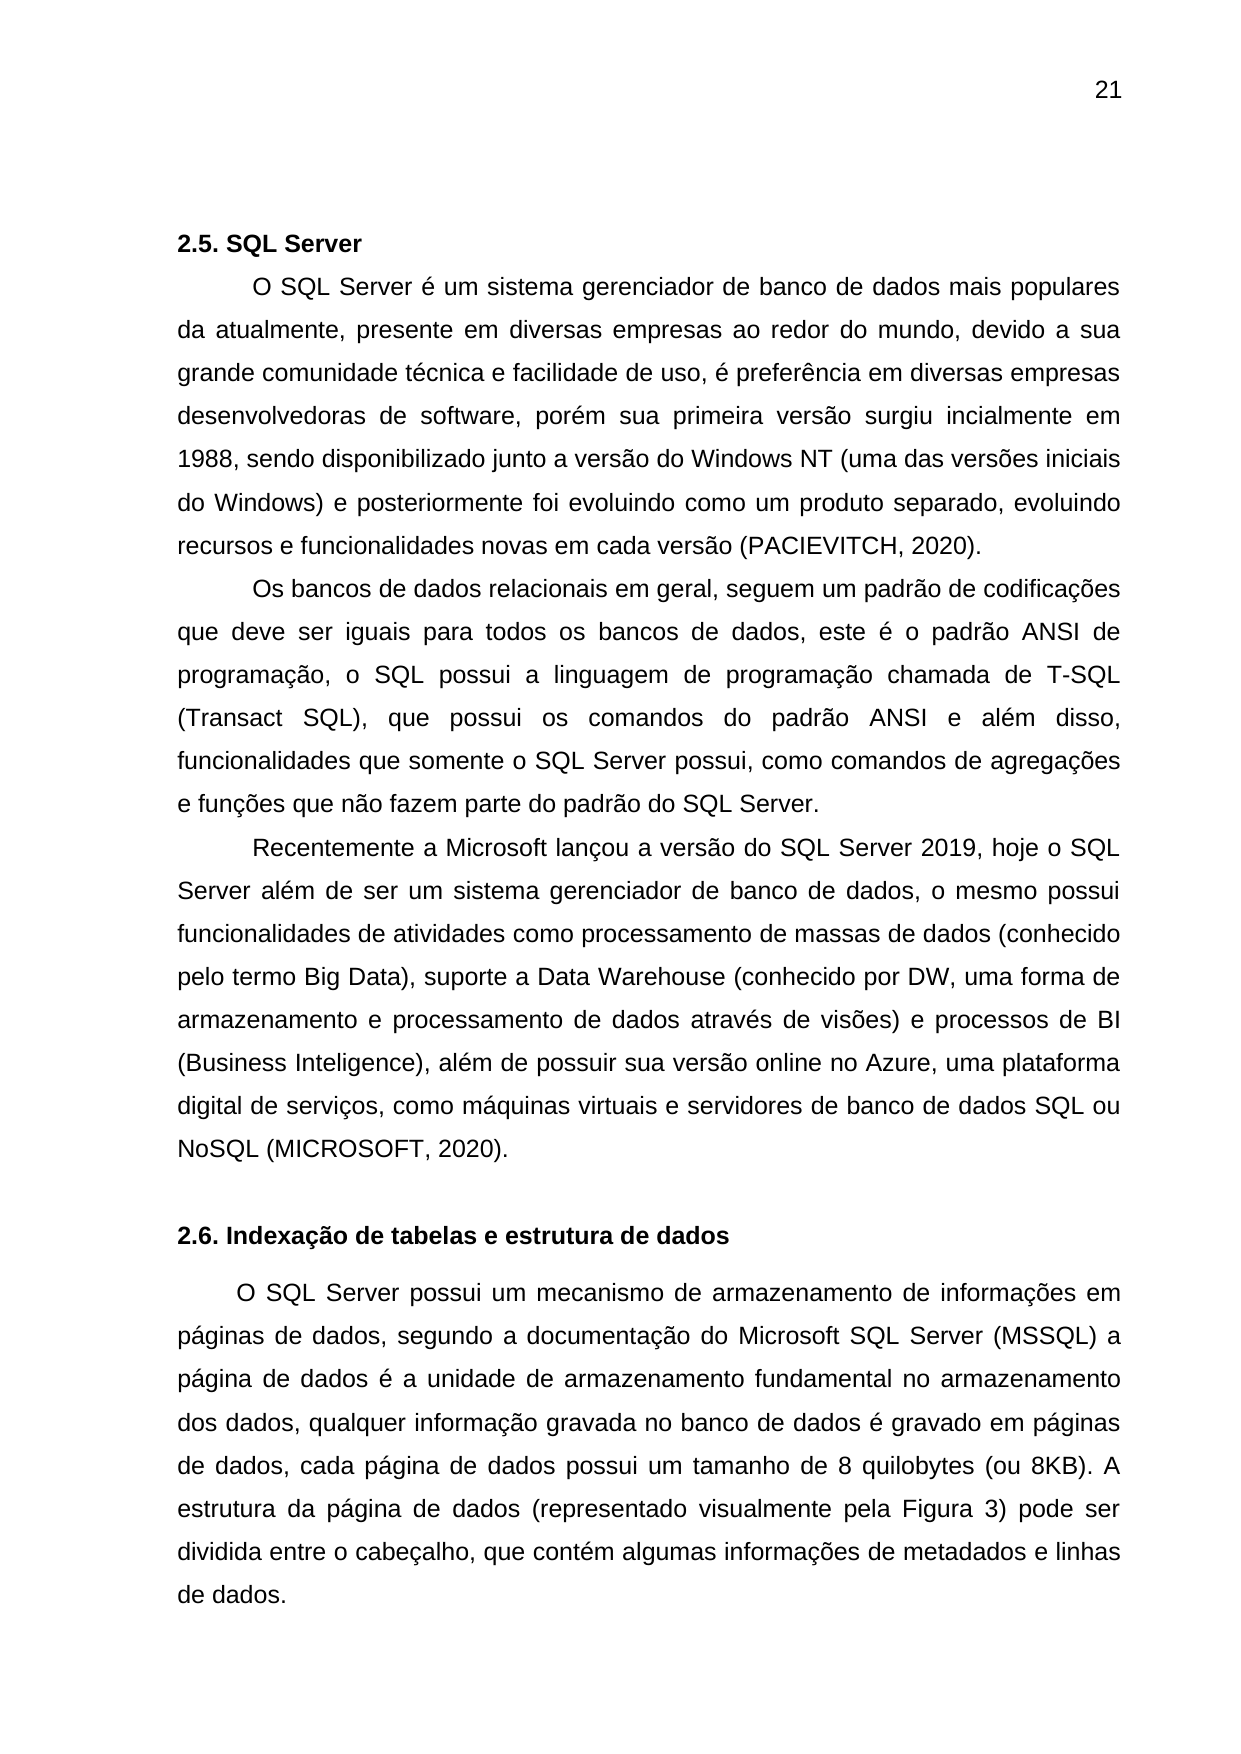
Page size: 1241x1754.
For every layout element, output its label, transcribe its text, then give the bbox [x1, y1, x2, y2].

text Recentemente a Microsoft lançou a versão do SQL Server 2019, hoje o SQL Server além de ser um sistema gerenciador de banco de dados, o mesmo possui funcionalidades de atividades como processamento de massas de dados (conhecido pelo termo Big Data), suporte a Data Warehouse (conhecido por DW, uma forma de armazenamento e processamento de dados através de visões) e processos de BI (Business Inteligence), além de possuir sua versão online no Azure, uma plataforma digital de serviços, como máquinas virtuais e servidores de banco de dados SQL ou NoSQL (MICROSOFT, 2020). [177, 832, 1122, 1163]
text O SQL Server possui um mecanismo de armazenamento de informações em páginas de dados, segundo a documentação do Microsoft SQL Server (MSSQL) a página de dados é a unidade de armazenamento fundamental no armazenamento dos dados, qualquer informação gravada no banco de dados é gravado em páginas de dados, cada página de dados possui um tamanho de 8 quilobytes (ou 8KB). A estrutura da página de dados (representado visualmente pela Figura 3) pode ser dividida entre o cabeçalho, que contém algumas informações de metadados e linhas de dados. [177, 1278, 1122, 1609]
subtitle 2.5. SQL Server [177, 229, 1122, 257]
text Os bancos de dados relacionais em geral, seguem um padrão de codificações que deve ser iguais para todos os bancos de dados, este é o padrão ANSI de programação, o SQL possui a linguagem de programação chamada de T-SQL (Transact SQL), que possui os comandos do padrão ANSI e além disso, funcionalidades que somente o SQL Server possui, como comandos de agregações e funções que não fazem parte do padrão do SQL Server. [177, 574, 1122, 818]
subtitle 2.6. Indexação de tabelas e estrutura de dados [177, 1221, 1122, 1249]
text O SQL Server é um sistema gerenciador de banco de dados mais populares da atualmente, presente em diversas empresas ao redor do mundo, devido a sua grande comunidade técnica e facilidade de uso, é preferência em diversas empresas desenvolvedoras de software, porém sua primeira versão surgiu incialmente em 1988, sendo disponibilizado junto a versão do Windows NT (uma das versões iniciais do Windows) e posteriormente foi evoluindo como um produto separado, evoluindo recursos e funcionalidades novas em cada versão (PACIEVITCH, 2020). [177, 272, 1122, 559]
